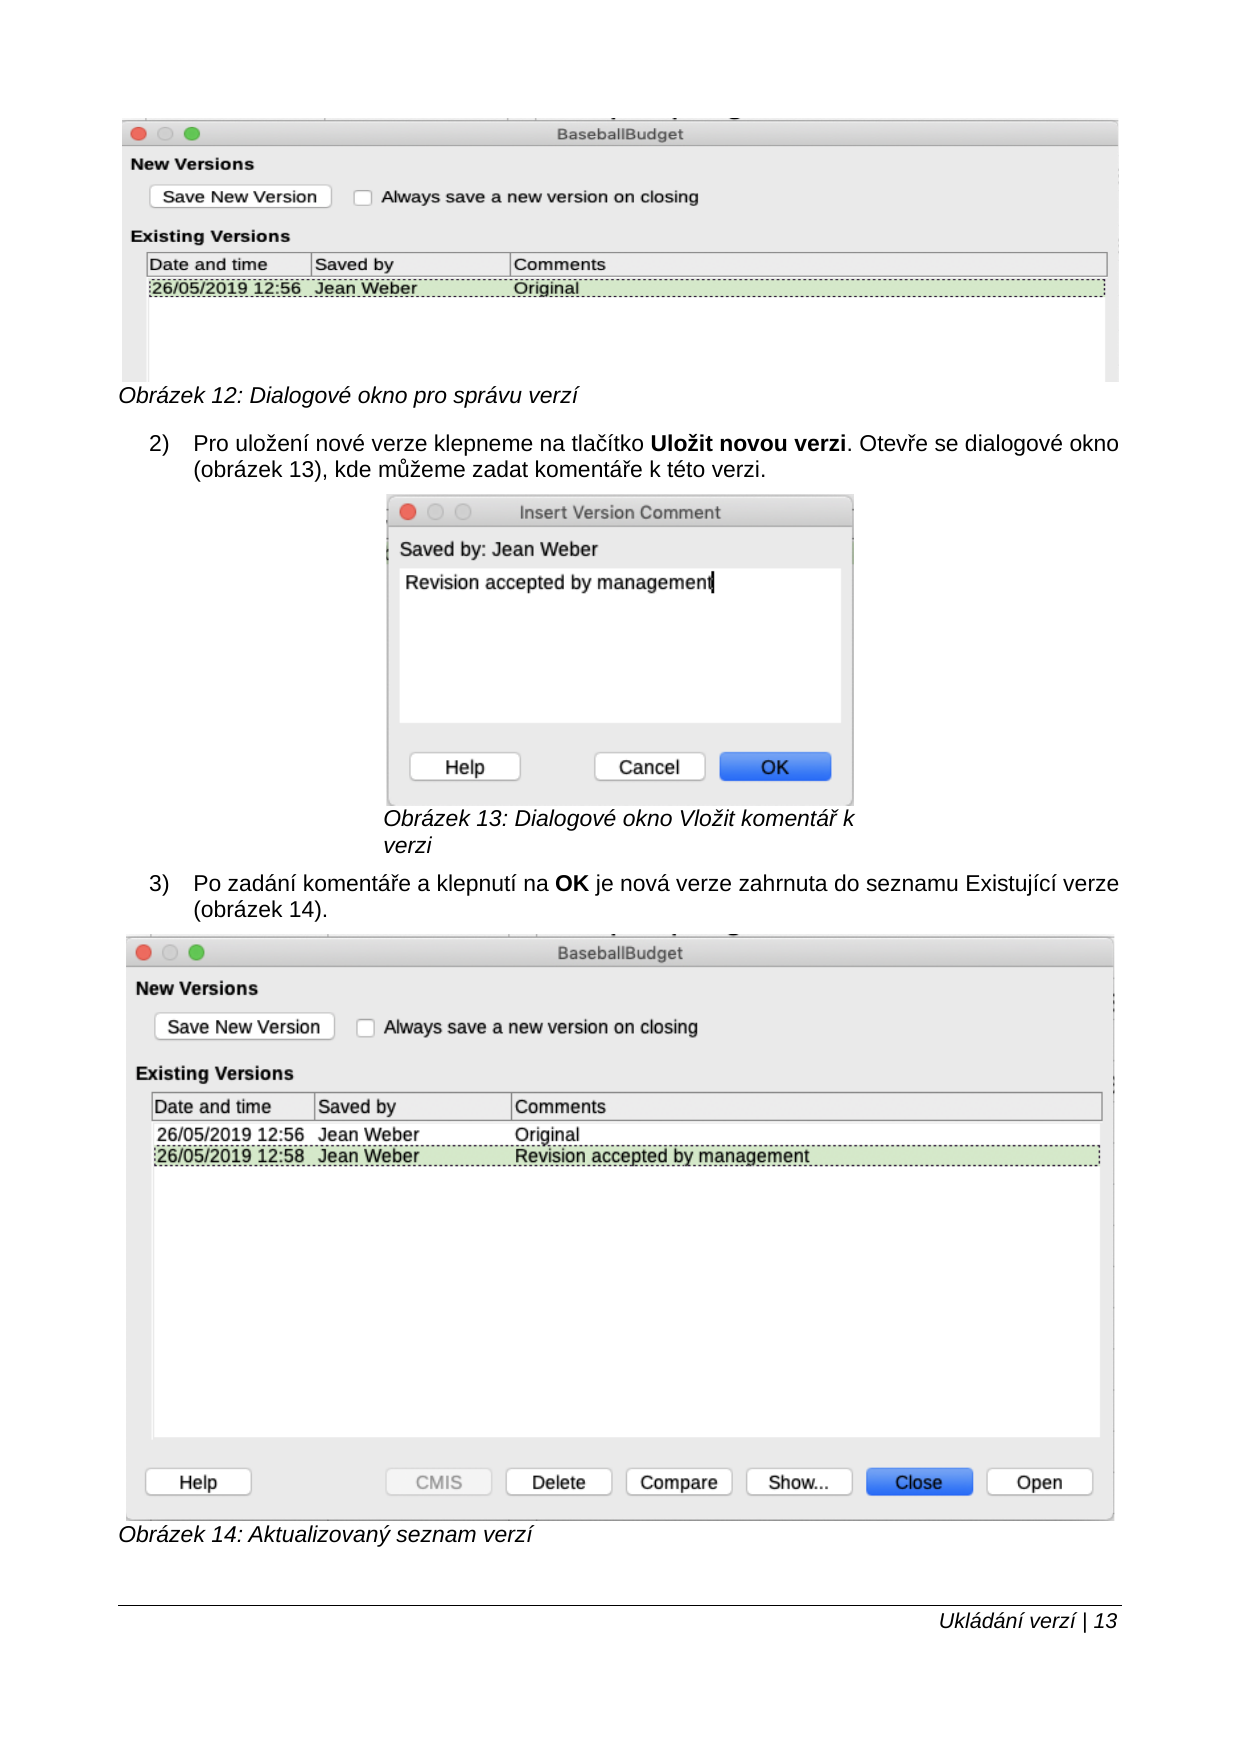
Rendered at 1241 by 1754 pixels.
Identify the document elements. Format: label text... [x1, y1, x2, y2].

list Pro uložení nové verze klepneme na tlačítko Uložit novou verzi. Otevře se dialogové okno (obrázek 13), kde můžeme zadat komentáře k této verzi. [169, 430, 1122, 482]
picture [126, 934, 1115, 1521]
list Po zadání komentáře a klepnutí na OK je nová verze zahrnuta do seznamu Existující verze (obrázek 14). [169, 870, 1122, 923]
picture [386, 494, 854, 806]
text Obrázek 14: Aktualizovaný seznam verzí [118, 935, 1122, 1547]
text Obrázek 12: Dialogové okno pro správu verzí [118, 118, 1122, 408]
text Obrázek 13: Dialogové okno Vložit komentář k verzi [383, 494, 857, 858]
picture [122, 118, 1119, 382]
